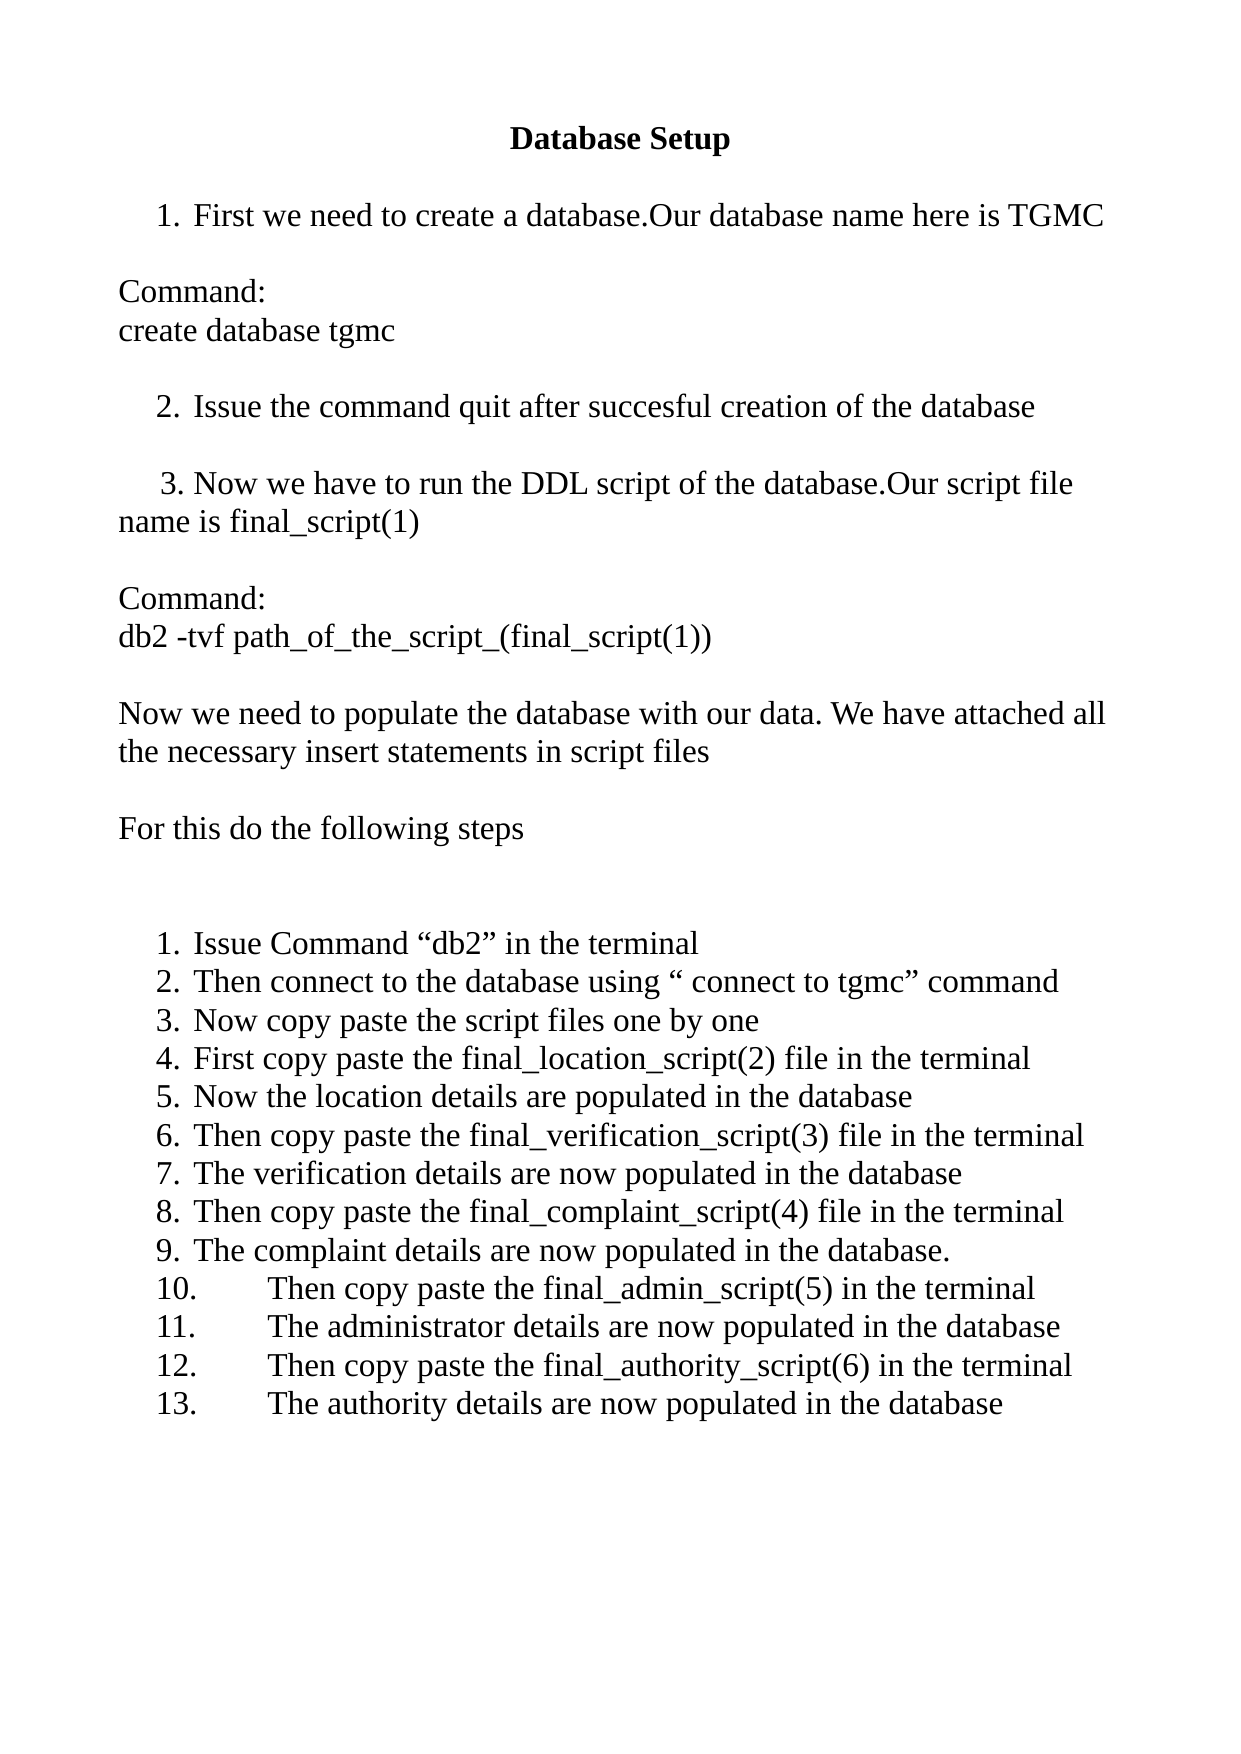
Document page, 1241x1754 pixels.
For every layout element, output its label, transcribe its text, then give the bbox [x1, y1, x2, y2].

list First we need to create a database.Our database name here is TGMC [156, 195, 1122, 233]
list Issue Command “db2” in the terminal [156, 923, 1122, 961]
text db2 -tvf path_of_the_script_(final_script(1)) [118, 616, 1122, 655]
list Issue the command quit after succesful creation of the database [156, 386, 1122, 425]
list The verification details are now populated in the database [156, 1153, 1122, 1191]
text Command: [118, 578, 1122, 616]
text create database tgmc [118, 310, 1122, 348]
text Now we need to populate the database with our data. We have attached all the necessary insert statements in script files [118, 693, 1122, 770]
list Now copy paste the script files one by one [156, 1000, 1122, 1038]
list Now the location details are populated in the database [156, 1076, 1122, 1115]
list The administrator details are now populated in the database [156, 1306, 1122, 1345]
text Database Setup [118, 118, 1122, 156]
list Then copy paste the final_admin_script(5) in the terminal [156, 1268, 1122, 1306]
text Command: [118, 271, 1122, 310]
list First copy paste the final_location_script(2) file in the terminal [156, 1038, 1122, 1076]
list Then connect to the database using “ connect to tgmc” command [156, 961, 1122, 1000]
list The complaint details are now populated in the database. [156, 1230, 1122, 1268]
list Then copy paste the final_verification_script(3) file in the terminal [156, 1115, 1122, 1153]
list Then copy paste the final_authority_script(6) in the terminal [156, 1345, 1122, 1383]
text 3. Now we have to run the DDL script of the database.Our script file name is final_script(1) [118, 463, 1122, 540]
list Then copy paste the final_complaint_script(4) file in the terminal [156, 1191, 1122, 1230]
text For this do the following steps [118, 808, 1122, 846]
list The authority details are now populated in the database [156, 1383, 1122, 1421]
